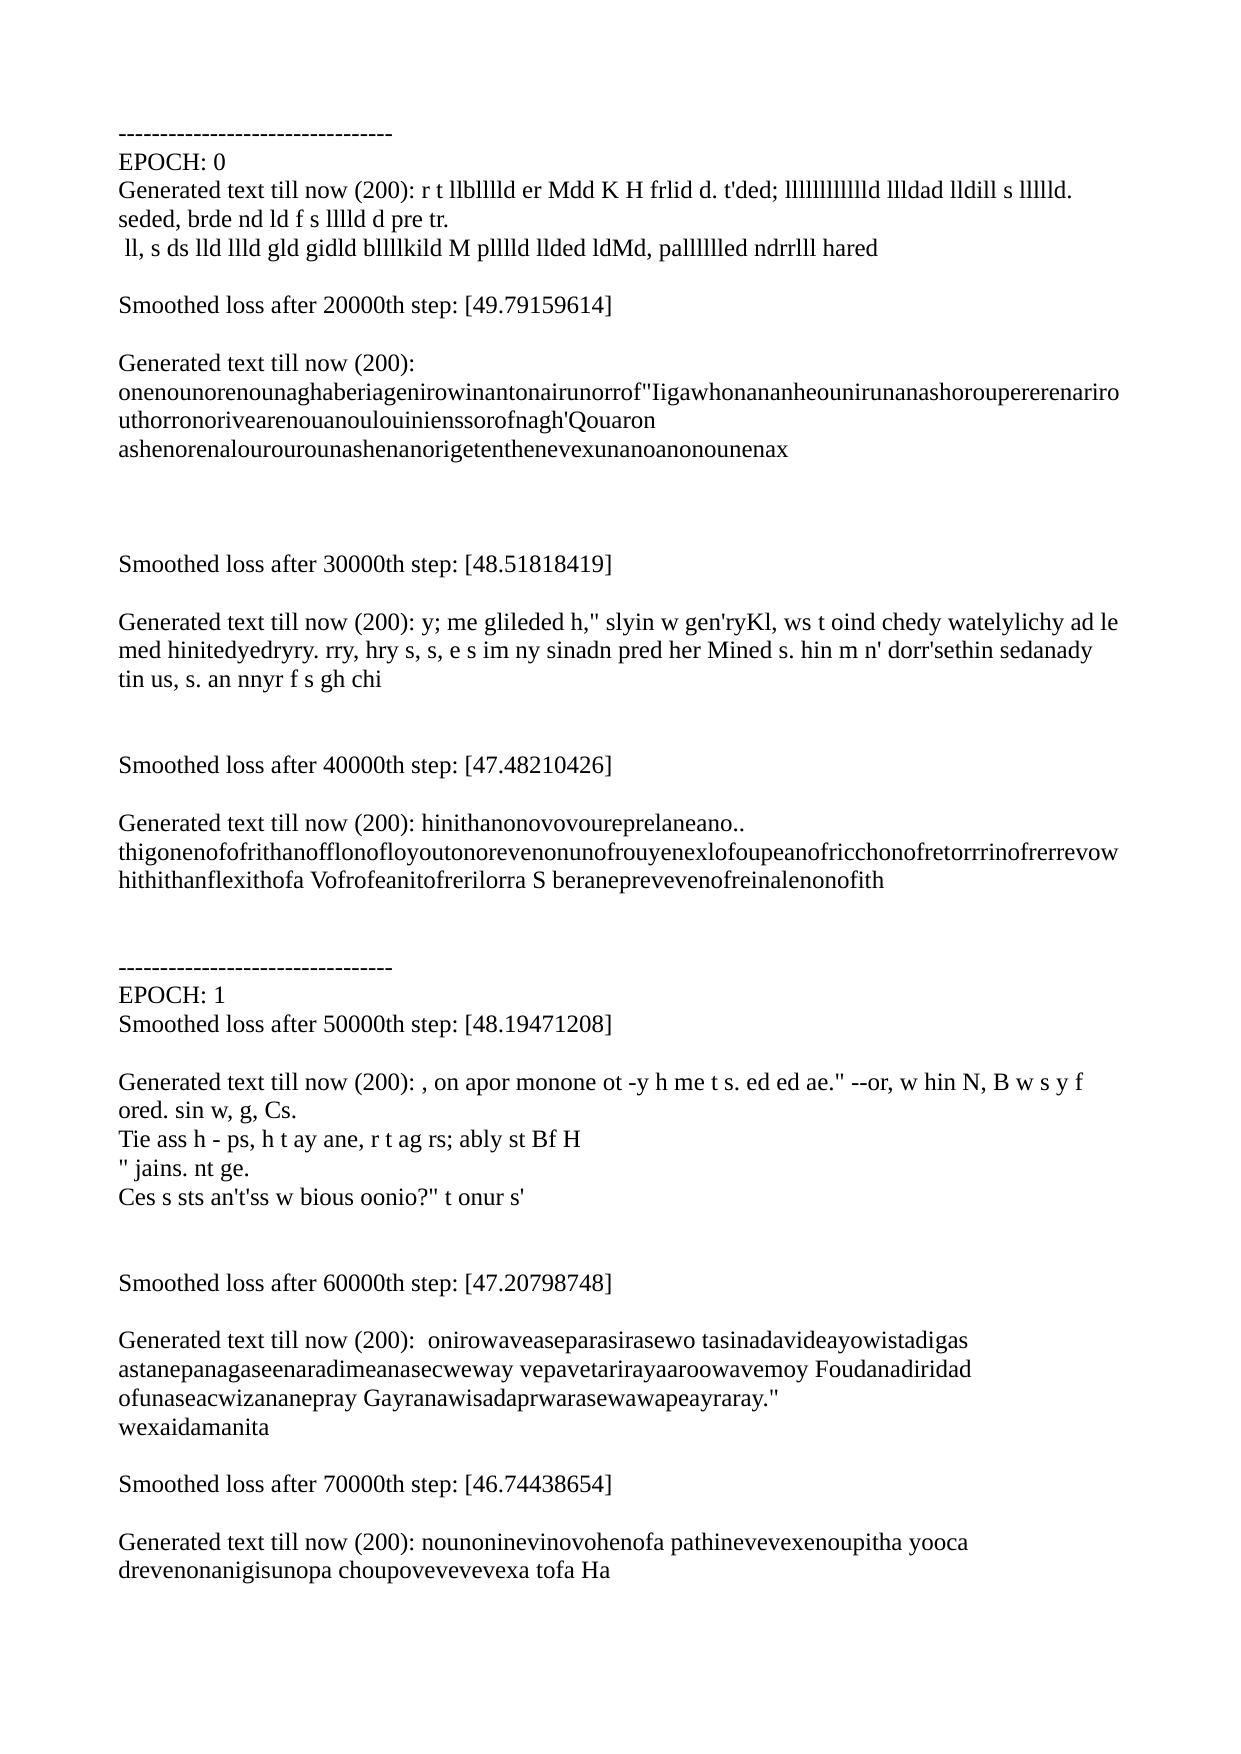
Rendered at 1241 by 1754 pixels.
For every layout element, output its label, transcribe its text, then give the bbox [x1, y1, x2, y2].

text Generated text till now (200): hinithanonovovoureprelaneano.. thigonenofofrithanofflonofloyoutonorevenonunofrouyenexlofoupeanofricchonofretorrrinofrerrevowhithithanflexithofa Vofrofeanitofrerilorra S beraneprevevenofreinalenonofith [118, 808, 1122, 894]
text ll, s ds lld llld gld gidld bllllkild M plllld llded ldMd, palllllled ndrrlll hared [118, 233, 1122, 262]
text Smoothed loss after 60000th step: [47.20798748] [118, 1268, 1122, 1297]
text Generated text till now (200): nounoninevinovohenofa pathinevevexenoupitha yooca drevenonanigisunopa choupovevevevexa tofa Ha [118, 1527, 1122, 1584]
text " jains. nt ge. [118, 1153, 1122, 1182]
text Tie ass h - ps, h t ay ane, r t ag rs; ably st Bf H [118, 1124, 1122, 1153]
text wexaidamanita [118, 1412, 1122, 1441]
text Smoothed loss after 30000th step: [48.51818419] [118, 549, 1122, 578]
text Generated text till now (200): r t llblllld er Mdd K H frlid d. t'ded; lllllllllllld llldad lldill s llllld. seded, brde nd ld f s lllld d pre tr. [118, 176, 1122, 233]
text Generated text till now (200): y; me glileded h," slyin w gen'ryKl, ws t oind chedy watelylichy ad le med hinitedyedryry. rry, hry s, s, e s im ny sinadn pred her Mined s. hin m n' dorr'sethin sedanady tin us, s. an nnyr f s gh chi [118, 607, 1122, 693]
text --------------------------------- [118, 118, 1122, 147]
text Smoothed loss after 20000th step: [49.79159614] [118, 291, 1122, 319]
text Generated text till now (200): onenounorenounaghaberiagenirowinantonairunorrof"Iigawhonananheounirunanashoroupererenarirouthorronorivearenouanoulouinienssorofnagh'Qouaron ashenorenalourourounashenanorigetenthenevexunanoanonounenax [118, 348, 1122, 463]
text Generated text till now (200): onirowaveaseparasirasewo tasinadavideayowistadigas astanepanagaseenaradimeanasecweway vepavetarirayaaroowavemoy Foudanadiridad ofunaseacwizananepray Gayranawisadaprwarasewawapeayraray." [118, 1326, 1122, 1412]
text --------------------------------- [118, 952, 1122, 981]
text Smoothed loss after 70000th step: [46.74438654] [118, 1469, 1122, 1498]
text Ces s sts an't'ss w bious oonio?" t onur s' [118, 1182, 1122, 1211]
text Smoothed loss after 40000th step: [47.48210426] [118, 751, 1122, 779]
text EPOCH: 0 [118, 147, 1122, 176]
text Generated text till now (200): , on apor monone ot -y h me t s. ed ed ae." --or, w hin N, B w s y f ored. sin w, g, Cs. [118, 1067, 1122, 1124]
text EPOCH: 1 [118, 981, 1122, 1009]
text Smoothed loss after 50000th step: [48.19471208] [118, 1009, 1122, 1038]
